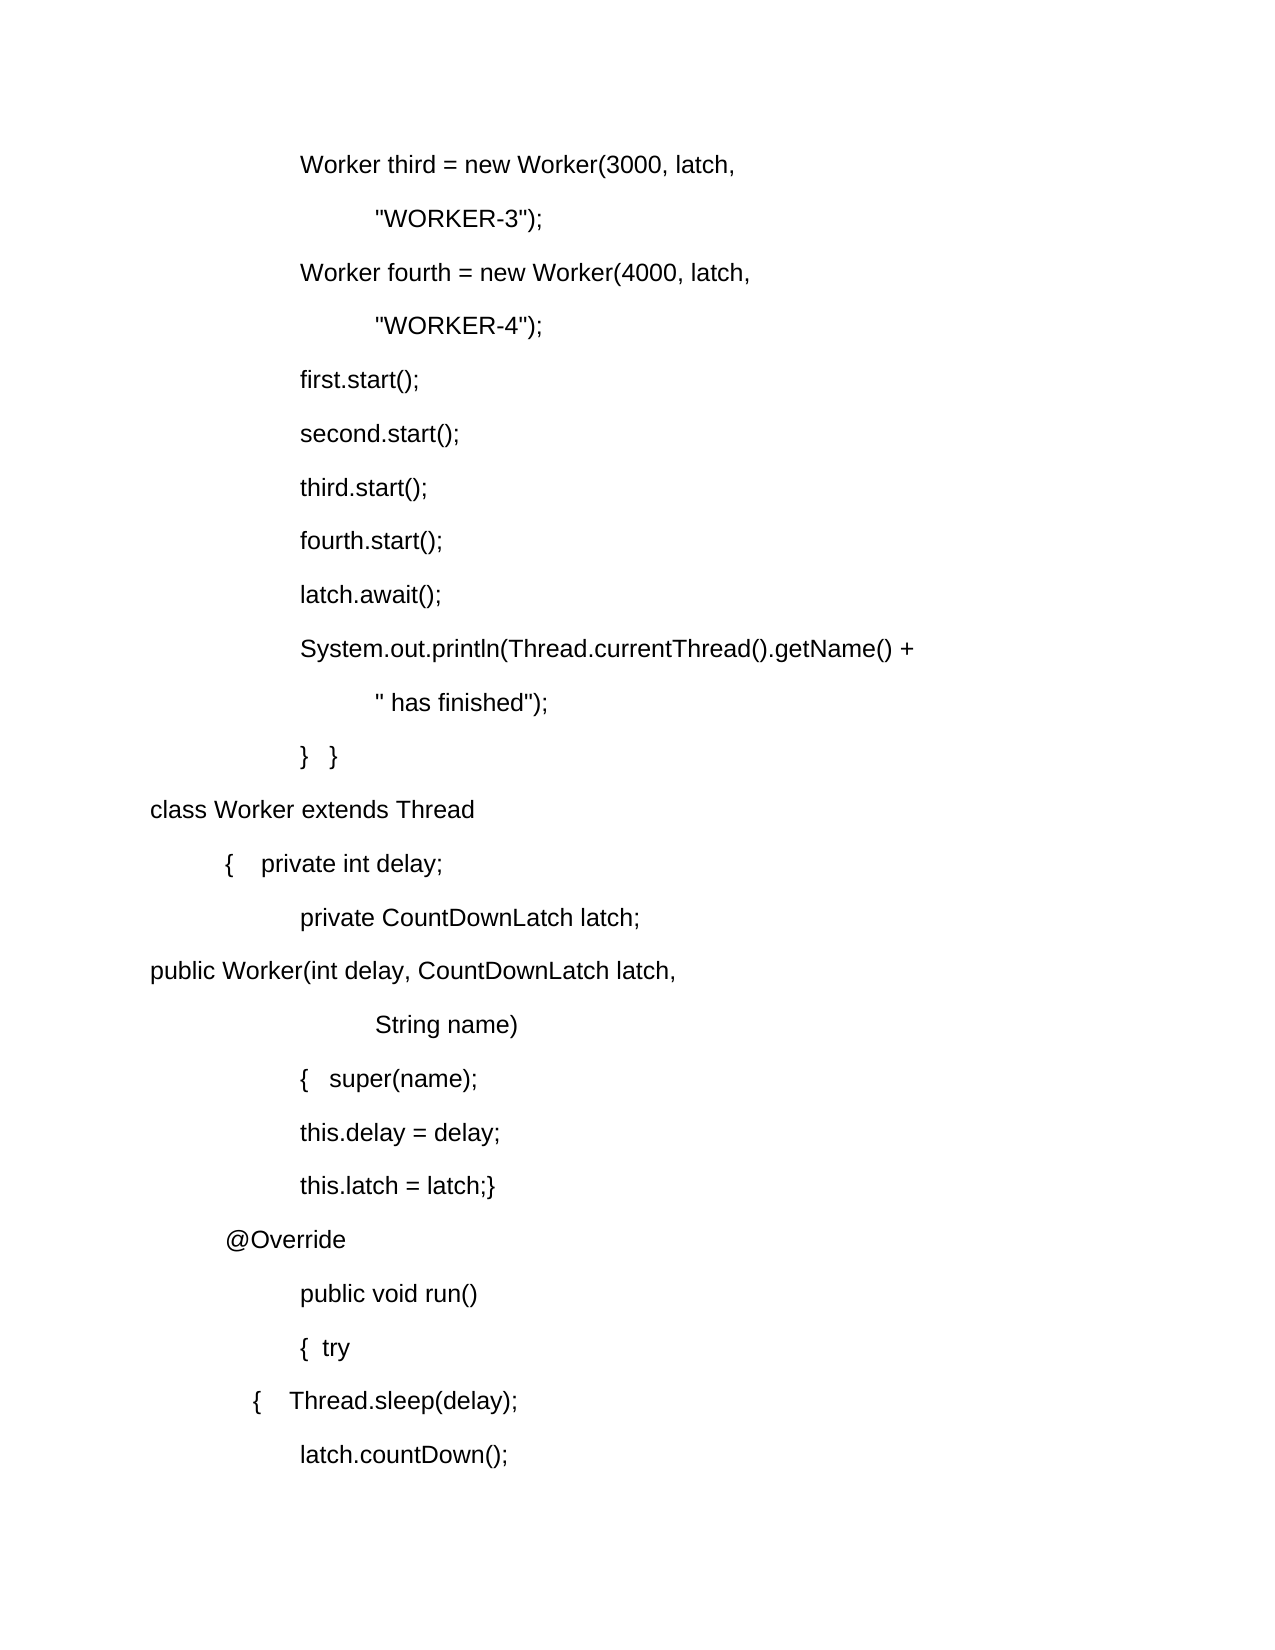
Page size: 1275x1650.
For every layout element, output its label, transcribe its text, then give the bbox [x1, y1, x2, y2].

text { Thread.sleep(delay); [225, 1386, 1125, 1415]
text this.delay = delay; [225, 1117, 1125, 1146]
text fourth.start(); [225, 526, 1125, 555]
text private CountDownLatch latch; [225, 902, 1125, 931]
text latch.countDown(); [225, 1440, 1125, 1469]
text System.out.println(Thread.currentThread().getName() + [225, 634, 1125, 662]
text public Worker(int delay, CountDownLatch latch, [150, 956, 1125, 985]
text "WORKER-3"); [225, 204, 1125, 232]
text String name) [225, 1010, 1125, 1039]
text second.start(); [225, 419, 1125, 447]
text { private int delay; [225, 849, 1125, 877]
text Worker fourth = new Worker(4000, latch, [225, 257, 1125, 286]
text Worker third = new Worker(3000, latch, [225, 150, 1125, 179]
text @Override [225, 1225, 1125, 1254]
text "WORKER-4"); [225, 311, 1125, 340]
text class Worker extends Thread [150, 795, 1125, 824]
text first.start(); [225, 365, 1125, 394]
text " has finished"); [225, 687, 1125, 716]
text } } [225, 741, 1125, 770]
text public void run() [225, 1279, 1125, 1307]
text this.latch = latch;} [225, 1171, 1125, 1200]
text { super(name); [225, 1064, 1125, 1092]
text { try [225, 1332, 1125, 1361]
text latch.await(); [225, 580, 1125, 609]
text third.start(); [225, 472, 1125, 501]
